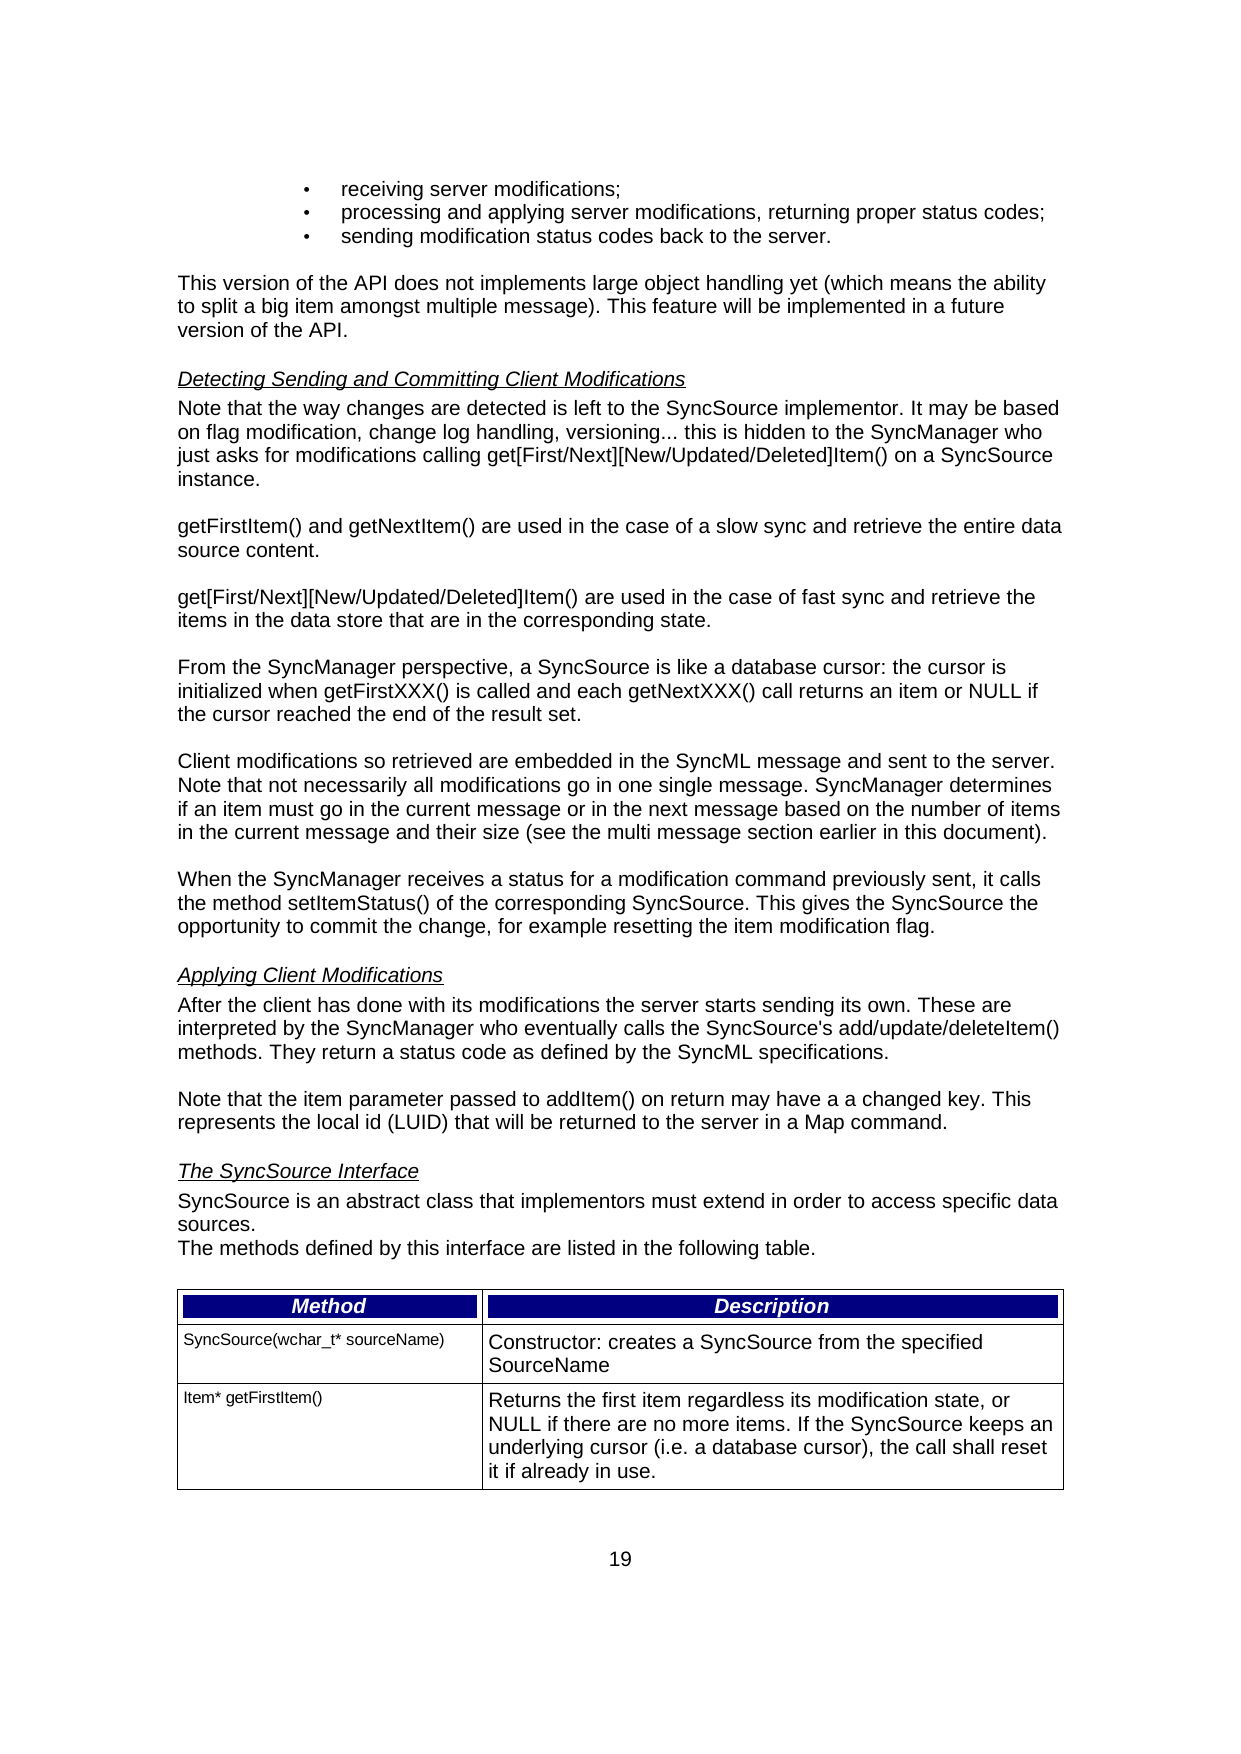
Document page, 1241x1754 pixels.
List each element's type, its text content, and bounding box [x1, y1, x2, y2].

text SyncSource is an abstract class that implementors must extend in order to access specific data sources. [177, 1189, 1063, 1236]
table_cell Item* getFirstItem() [178, 1384, 482, 1489]
table_cell Returns the first item regardless its modification state, or NULL if there are no more items. If the SyncSource keeps an underlying cursor (i.e. a database cursor), the call shall reset it if already in use. [483, 1384, 1063, 1489]
text This version of the API does not implements large object handling yet (which means the ability to split a big item amongst multiple message). This feature will be implemented in a future version of the API. [177, 271, 1063, 342]
table_header Description [483, 1290, 1063, 1324]
subtitle Detecting Sending and Committing Client Modifications [177, 367, 1063, 391]
table_header Method [178, 1290, 482, 1324]
text From the SyncManager perspective, a SyncSource is like a database cursor: the cursor is initialized when getFirstXXX() is called and each getNextXXX() call returns an item or NULL if the cursor reached the end of the result set. [177, 656, 1063, 726]
list processing and applying server modifications, returning proper status codes; [303, 201, 1063, 224]
table_cell SyncSource(wchar_t* sourceName) [178, 1325, 482, 1383]
text Note that the way changes are detected is left to the SyncSource implementor. It may be based on flag modification, change log handling, versioning... this is hidden to the SyncManager who just asks for modifications calling get[First/Next][New/Updated/Deleted]Item() on a SyncSource instance. [177, 397, 1063, 491]
text After the client has done with its modifications the server starts sending its own. These are interpreted by the SyncManager who eventually calls the SyncSource's add/update/deleteItem() methods. They return a status code as defined by the SyncML specifications. [177, 993, 1063, 1064]
text When the SyncManager receives a status for a modification command previously sent, it calls the method setItemStatus() of the corresponding SyncSource. This gives the SyncSource the opportunity to commit the change, for example resetting the item modification flag. [177, 868, 1063, 938]
table_cell Constructor: creates a SyncSource from the specified SourceName [483, 1325, 1063, 1383]
subtitle Applying Client Modifications [177, 963, 1063, 987]
text Note that the item parameter passed to addItem() on return may have a a changed key. This represents the local id (LUID) that will be returned to the server in a Map command. [177, 1087, 1063, 1134]
text get[First/Next][New/Updated/Deleted]Item() are used in the case of fast sync and retrieve the items in the data store that are in the corresponding state. [177, 585, 1063, 632]
text The methods defined by this interface are listed in the following table. [177, 1236, 1063, 1260]
list sending modification status codes back to the server. [303, 224, 1063, 248]
text Client modifications so retrieved are embedded in the SyncML message and sent to the server. Note that not necessarily all modifications go in one single message. SyncManager determines if an item must go in the current message or in the next message based on the number of items in the current message and their size (see the multi message section earlier in this document). [177, 750, 1063, 844]
text getFirstItem() and getNextItem() are used in the case of a slow sync and retrieve the entire data source content. [177, 514, 1063, 562]
list receiving server modifications; [303, 177, 1063, 201]
subtitle The SyncSource Interface [177, 1159, 1063, 1183]
